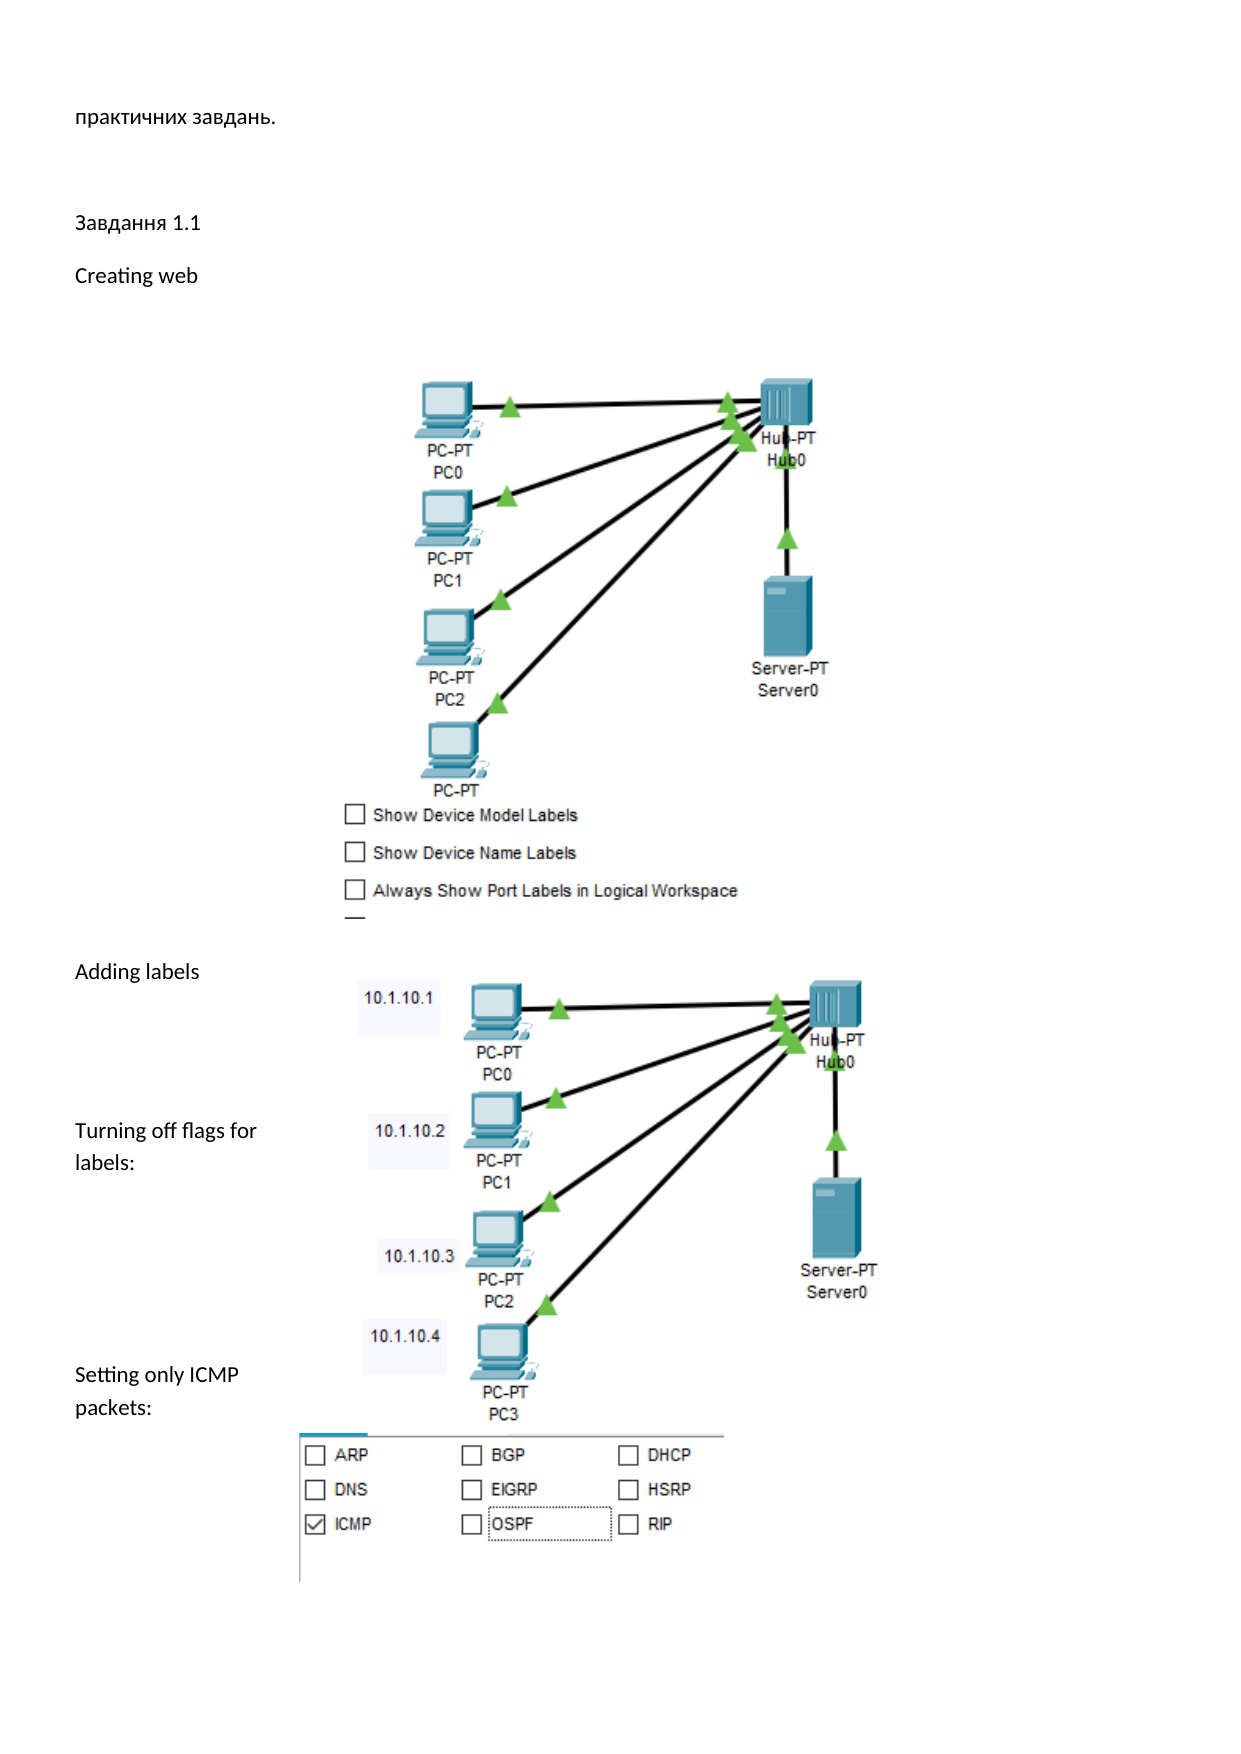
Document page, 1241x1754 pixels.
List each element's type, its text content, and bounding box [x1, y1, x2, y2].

text Завдання 1.1 [75, 208, 1165, 236]
text Setting only ICMP packets: [75, 1361, 320, 1421]
text практичних завдань. [75, 102, 1165, 130]
text Adding labels [75, 957, 320, 985]
text [921, 957, 1165, 985]
text [921, 1116, 1165, 1177]
text Creating web [75, 261, 1165, 289]
picture [331, 366, 855, 919]
text [921, 1361, 1165, 1421]
picture [299, 957, 921, 1582]
text Turning off flags for labels: [75, 1116, 320, 1177]
